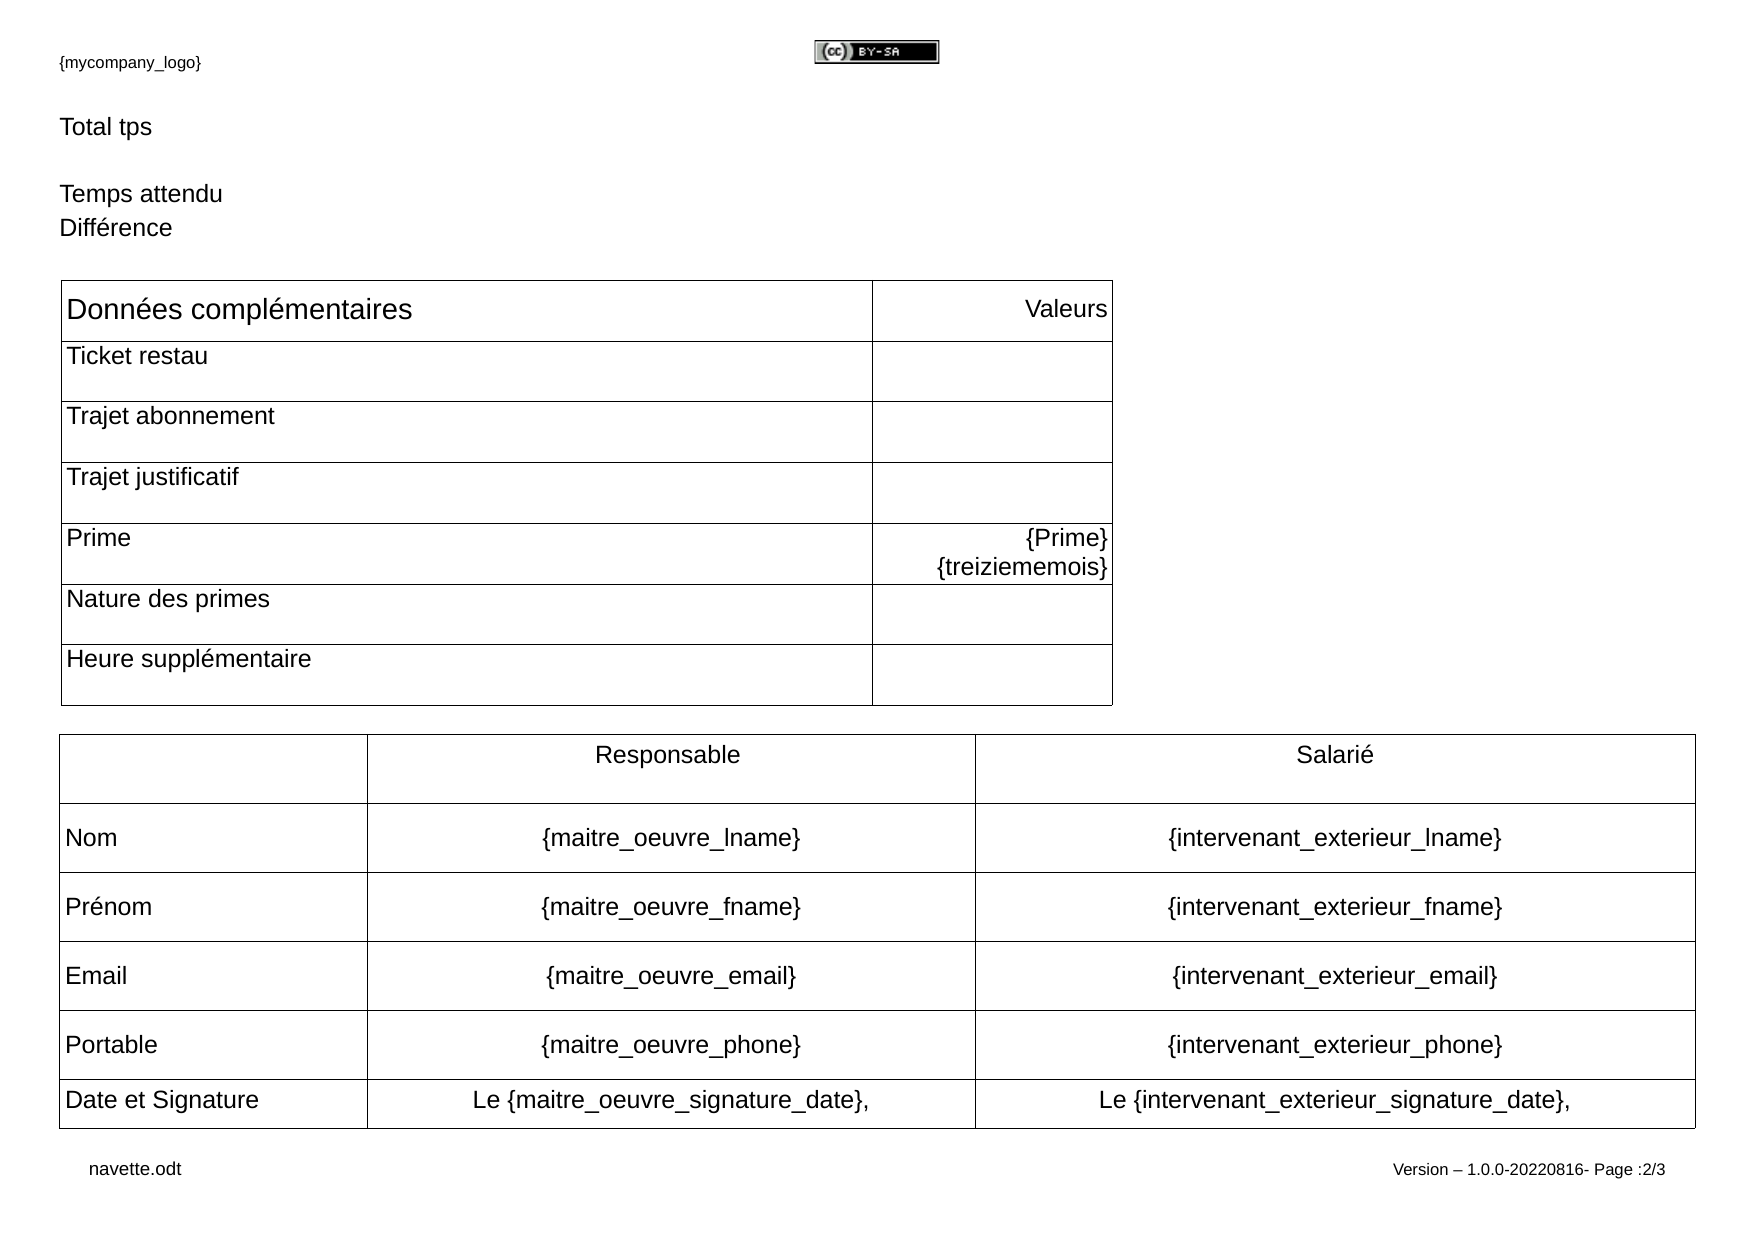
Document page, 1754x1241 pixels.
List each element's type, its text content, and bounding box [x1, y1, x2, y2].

table_cell [1645, 179, 1694, 213]
table_cell [1401, 213, 1450, 246]
table_cell [463, 213, 489, 246]
table_cell Email [60, 942, 367, 1010]
table_cell [963, 179, 1011, 213]
table_cell Le {maitre_oeuvre_signature_date}, [368, 1080, 975, 1128]
table_cell [1255, 112, 1304, 146]
table_cell [430, 112, 437, 146]
table_cell [1109, 112, 1157, 146]
table_cell [1548, 112, 1596, 146]
table_cell [1499, 146, 1547, 179]
table_cell [1255, 213, 1304, 246]
table_cell [1109, 146, 1157, 179]
table_cell [1304, 213, 1352, 246]
table_cell [1499, 112, 1547, 146]
table_cell [1060, 112, 1109, 146]
table_cell [865, 146, 914, 179]
table_cell Prénom [60, 873, 367, 941]
table_cell [768, 146, 816, 179]
table_cell [1645, 112, 1694, 146]
table_cell [463, 146, 489, 179]
table_cell [722, 213, 767, 246]
table_cell [1450, 146, 1499, 179]
table_cell Ticket restau [62, 342, 872, 401]
table_cell [1548, 146, 1596, 179]
table_cell [1450, 112, 1499, 146]
table_cell [1353, 179, 1401, 213]
table_cell [865, 112, 914, 146]
table_cell [594, 146, 621, 179]
table_cell [621, 146, 647, 179]
table_cell [463, 112, 489, 146]
table_cell {maitre_oeuvre_lname} [368, 804, 975, 872]
table_cell [673, 146, 722, 179]
table_cell [873, 463, 1112, 523]
table_header Responsable [368, 735, 975, 803]
table_cell [1060, 213, 1109, 246]
table_cell [1450, 213, 1499, 246]
table_cell [963, 112, 1011, 146]
table_cell [865, 179, 914, 213]
table_cell {intervenant_exterieur_fname} [976, 873, 1695, 941]
table_cell [516, 179, 542, 213]
table_cell [437, 213, 463, 246]
table_cell [430, 213, 437, 246]
table_cell [816, 146, 865, 179]
table_cell [647, 179, 673, 213]
table_cell [542, 213, 568, 246]
table_cell [673, 213, 722, 246]
table_cell Le {intervenant_exterieur_signature_date}, [976, 1080, 1695, 1128]
table_cell Heure supplémentaire [62, 645, 872, 705]
table_cell Date et Signature [60, 1080, 367, 1128]
table_cell [1158, 112, 1206, 146]
table_cell [722, 179, 767, 213]
table_cell [1645, 146, 1694, 179]
table_cell Différence [59, 213, 429, 246]
table_cell {maitre_oeuvre_email} [368, 942, 975, 1010]
table_cell [722, 146, 767, 179]
table_cell [489, 146, 516, 179]
table_cell [768, 213, 816, 246]
table_cell [516, 213, 542, 246]
table_cell [542, 179, 568, 213]
table_cell [1011, 112, 1060, 146]
table_header Salarié [976, 735, 1695, 803]
table_cell {maitre_oeuvre_fname} [368, 873, 975, 941]
table_cell [516, 112, 542, 146]
table_cell [873, 585, 1112, 644]
table_cell [865, 213, 914, 246]
table_cell Nom [60, 804, 367, 872]
table_cell [1206, 179, 1255, 213]
table_cell Nature des primes [62, 585, 872, 644]
table_header Données complémentaires [62, 281, 872, 341]
table_cell [873, 645, 1112, 705]
table_cell Temps attendu [59, 179, 429, 213]
table_cell [1499, 213, 1547, 246]
table_cell [621, 179, 647, 213]
table_cell {intervenant_exterieur_email} [976, 942, 1695, 1010]
table_cell [1206, 146, 1255, 179]
table_cell [1596, 146, 1645, 179]
table_cell Trajet abonnement [62, 402, 872, 462]
table_cell [914, 213, 962, 246]
table_cell [1401, 112, 1450, 146]
table_cell [673, 179, 722, 213]
table_cell [594, 179, 621, 213]
table_cell [1011, 179, 1060, 213]
table_cell [816, 112, 865, 146]
table_header Valeurs [873, 281, 1112, 341]
table_cell [489, 213, 516, 246]
table_cell [1011, 146, 1060, 179]
table_cell [430, 146, 437, 179]
table_cell [1060, 146, 1109, 179]
table_cell [1596, 213, 1645, 246]
table_cell [1353, 146, 1401, 179]
table_cell [873, 402, 1112, 462]
table_cell [1596, 179, 1645, 213]
table_cell [594, 112, 621, 146]
table_cell [1011, 213, 1060, 246]
table_cell Total tps [59, 112, 429, 146]
table_cell [914, 112, 962, 146]
table_cell [1109, 179, 1157, 213]
table_cell [1401, 179, 1450, 213]
table_cell [1401, 146, 1450, 179]
table_cell [594, 213, 621, 246]
table_cell [463, 179, 489, 213]
table_cell [1255, 146, 1304, 179]
table_cell [621, 112, 647, 146]
table_cell Portable [60, 1011, 367, 1079]
table_cell [568, 179, 594, 213]
table_cell [647, 146, 673, 179]
table_cell [816, 179, 865, 213]
table_cell [1206, 112, 1255, 146]
table_cell [1450, 179, 1499, 213]
table_cell [1596, 112, 1645, 146]
table_cell [568, 146, 594, 179]
table_cell {maitre_oeuvre_phone} [368, 1011, 975, 1079]
table_cell [1353, 213, 1401, 246]
table_cell [647, 112, 673, 146]
table_cell [1109, 213, 1157, 246]
table_cell [722, 112, 767, 146]
table_cell {Prime} {treiziememois} [873, 524, 1112, 583]
table_cell [437, 179, 463, 213]
table_cell [1304, 146, 1352, 179]
table_cell [1548, 213, 1596, 246]
table_cell [673, 112, 722, 146]
table_cell {intervenant_exterieur_lname} [976, 804, 1695, 872]
table_cell [1353, 112, 1401, 146]
table_cell [768, 179, 816, 213]
table_cell Prime [62, 524, 872, 583]
table_cell [1548, 179, 1596, 213]
table_cell {intervenant_exterieur_phone} [976, 1011, 1695, 1079]
table_cell [1255, 179, 1304, 213]
table_cell [816, 213, 865, 246]
table_cell [489, 112, 516, 146]
table_cell [914, 179, 962, 213]
table_cell [647, 213, 673, 246]
table_cell [430, 179, 437, 213]
table_cell [1304, 112, 1352, 146]
table_cell [542, 146, 568, 179]
table_cell [1158, 179, 1206, 213]
table_cell [568, 213, 594, 246]
table_cell [963, 213, 1011, 246]
table_cell [1060, 179, 1109, 213]
table_cell [621, 213, 647, 246]
table_cell [516, 146, 542, 179]
table_cell [914, 146, 962, 179]
table_cell [873, 342, 1112, 401]
table_cell [542, 112, 568, 146]
table_cell Trajet justificatif [62, 463, 872, 523]
table_cell [1645, 213, 1694, 246]
table_cell [1158, 213, 1206, 246]
table_cell [489, 179, 516, 213]
table_cell [437, 146, 463, 179]
table_cell [768, 112, 816, 146]
table_cell [1206, 213, 1255, 246]
table_cell [963, 146, 1011, 179]
table_header [60, 735, 367, 803]
table_cell [1499, 179, 1547, 213]
picture [814, 40, 940, 64]
table_cell [1158, 146, 1206, 179]
table_cell [1304, 179, 1352, 213]
table_cell [59, 146, 429, 179]
table_cell [437, 112, 463, 146]
table_cell [568, 112, 594, 146]
